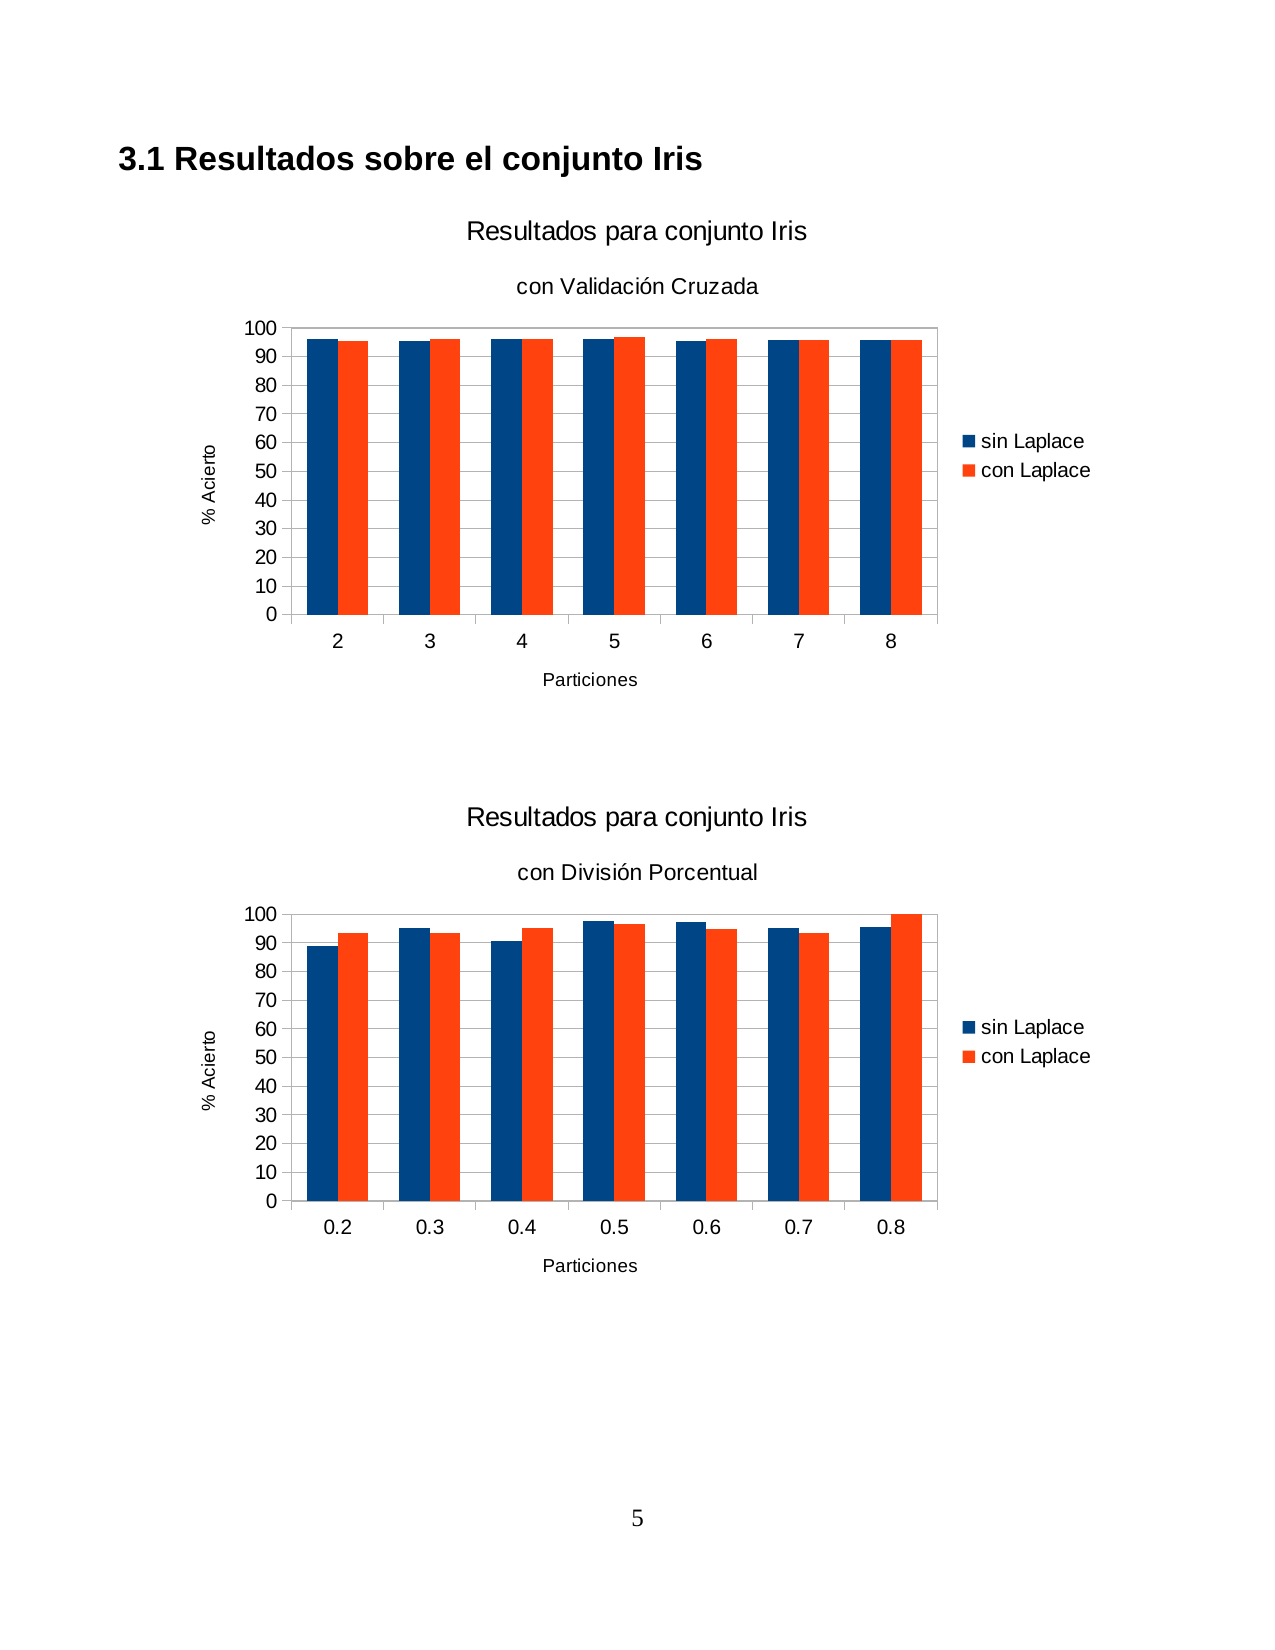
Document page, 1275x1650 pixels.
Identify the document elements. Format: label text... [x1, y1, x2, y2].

subtitle 3.1 Resultados sobre el conjunto Iris [118, 139, 1157, 178]
